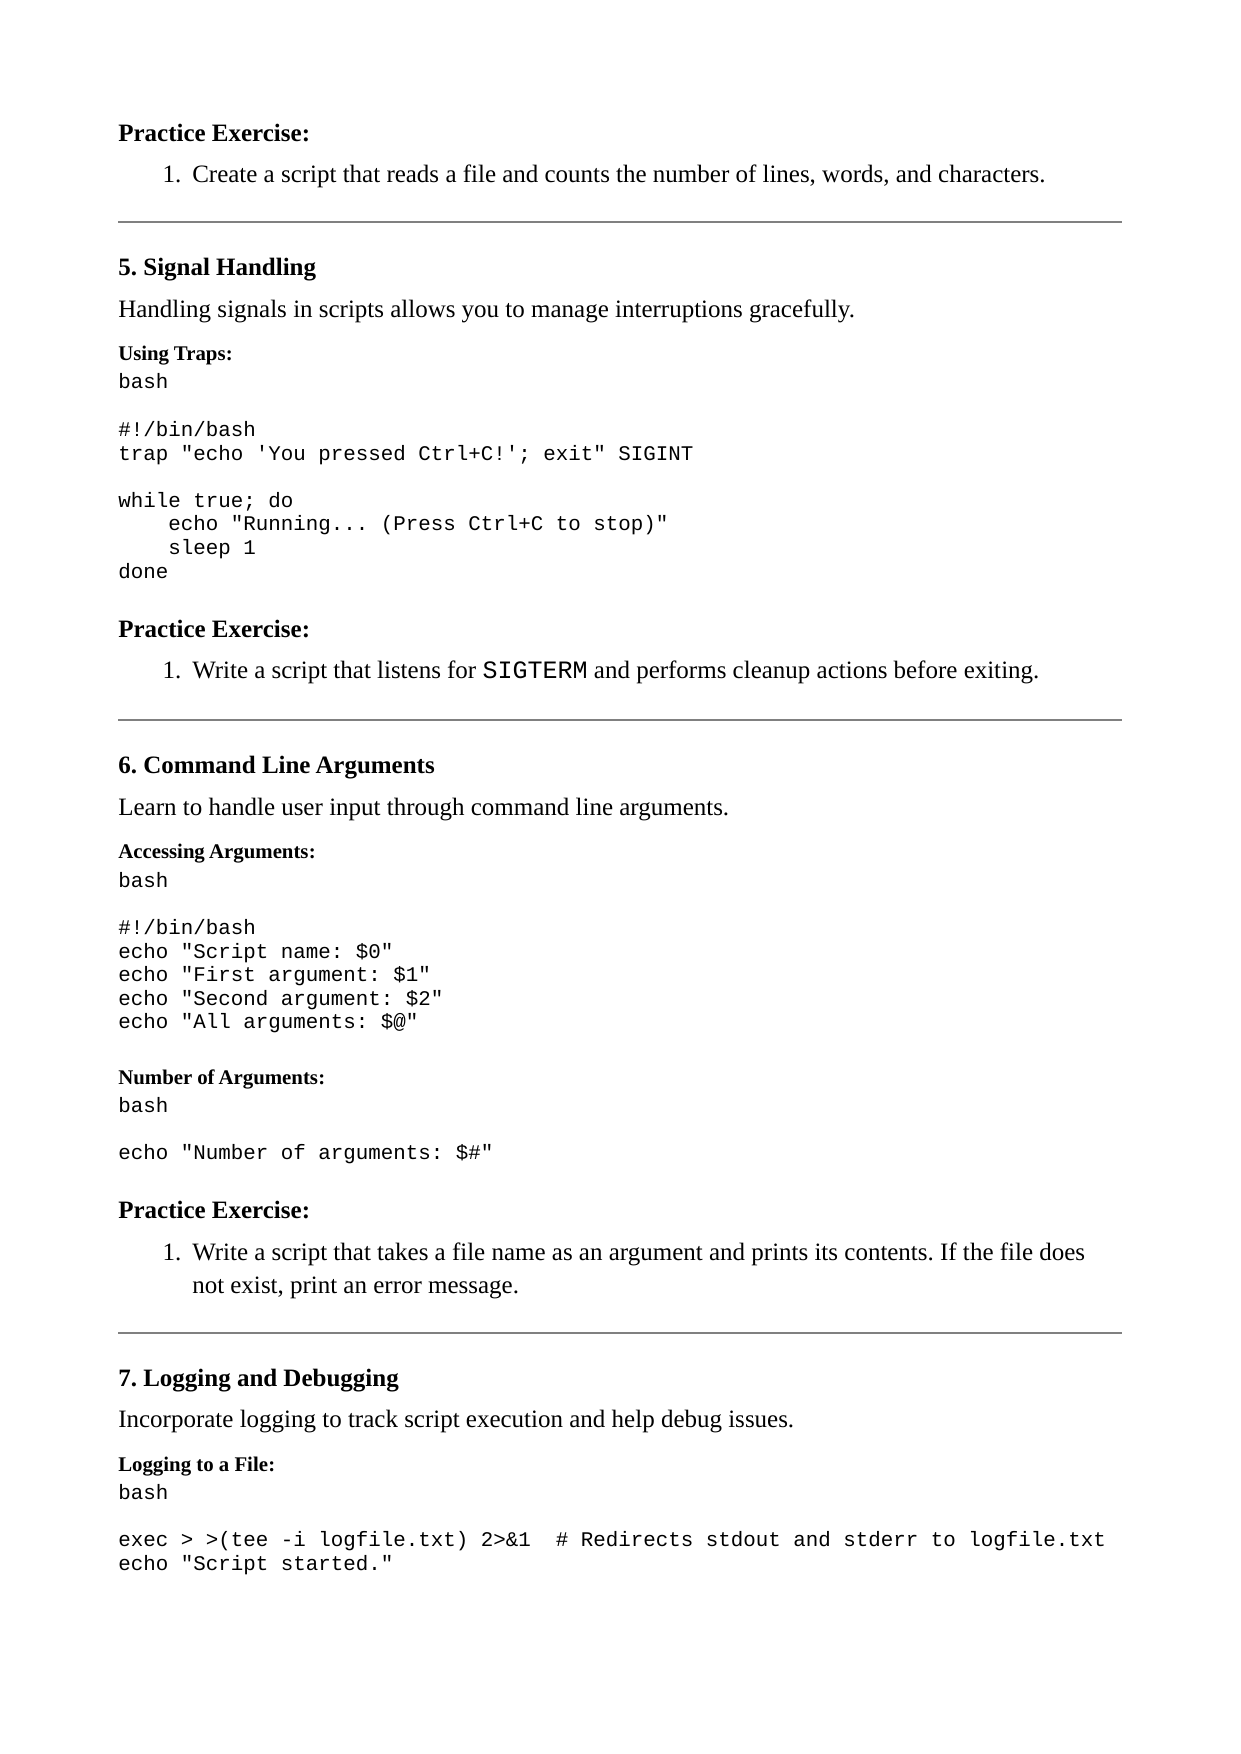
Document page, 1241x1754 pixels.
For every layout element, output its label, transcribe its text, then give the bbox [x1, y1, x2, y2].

text echo "Script name: $0" [118, 941, 1122, 964]
text #!/bin/bash [118, 917, 1122, 941]
list Write a script that listens for SIGTERM and performs cleanup actions before exiting. [162, 655, 1122, 686]
text sleep 1 [118, 537, 1122, 561]
text bash [118, 870, 1122, 893]
text Learn to handle user input through command line arguments. [118, 792, 1122, 821]
subtitle 5. Signal Handling [118, 252, 1122, 281]
text echo "Running... (Press Ctrl+C to stop)" [118, 513, 1122, 537]
text bash [118, 1482, 1122, 1506]
text echo "Number of arguments: $#" [118, 1142, 1122, 1166]
subtitle Accessing Arguments: [118, 839, 1122, 863]
subtitle Practice Exercise: [118, 1195, 1122, 1224]
text echo "Second argument: $2" [118, 988, 1122, 1012]
subtitle 7. Logging and Debugging [118, 1363, 1122, 1391]
text echo "Script started." [118, 1553, 1122, 1576]
text #!/bin/bash [118, 419, 1122, 442]
subtitle Practice Exercise: [118, 118, 1122, 147]
text Handling signals in scripts allows you to manage interruptions gracefully. [118, 294, 1122, 322]
list Create a script that reads a file and counts the number of lines, words, and characters. [162, 159, 1122, 188]
subtitle Number of Arguments: [118, 1065, 1122, 1089]
subtitle Logging to a File: [118, 1452, 1122, 1476]
list Write a script that takes a file name as an argument and prints its contents. If the file does not exist, print an error message. [162, 1237, 1122, 1298]
text echo "All arguments: $@" [118, 1012, 1122, 1035]
text while true; do [118, 490, 1122, 513]
text done [118, 561, 1122, 584]
text Incorporate logging to track script execution and help debug issues. [118, 1404, 1122, 1433]
subtitle Using Traps: [118, 341, 1122, 365]
text bash [118, 372, 1122, 395]
subtitle 6. Command Line Arguments [118, 751, 1122, 779]
text bash [118, 1095, 1122, 1119]
subtitle Practice Exercise: [118, 614, 1122, 643]
text exec > >(tee -i logfile.txt) 2>&1 # Redirects stdout and stderr to logfile.txt [118, 1529, 1122, 1553]
text trap "echo 'You pressed Ctrl+C!'; exit" SIGINT [118, 442, 1122, 466]
text echo "First argument: $1" [118, 964, 1122, 988]
